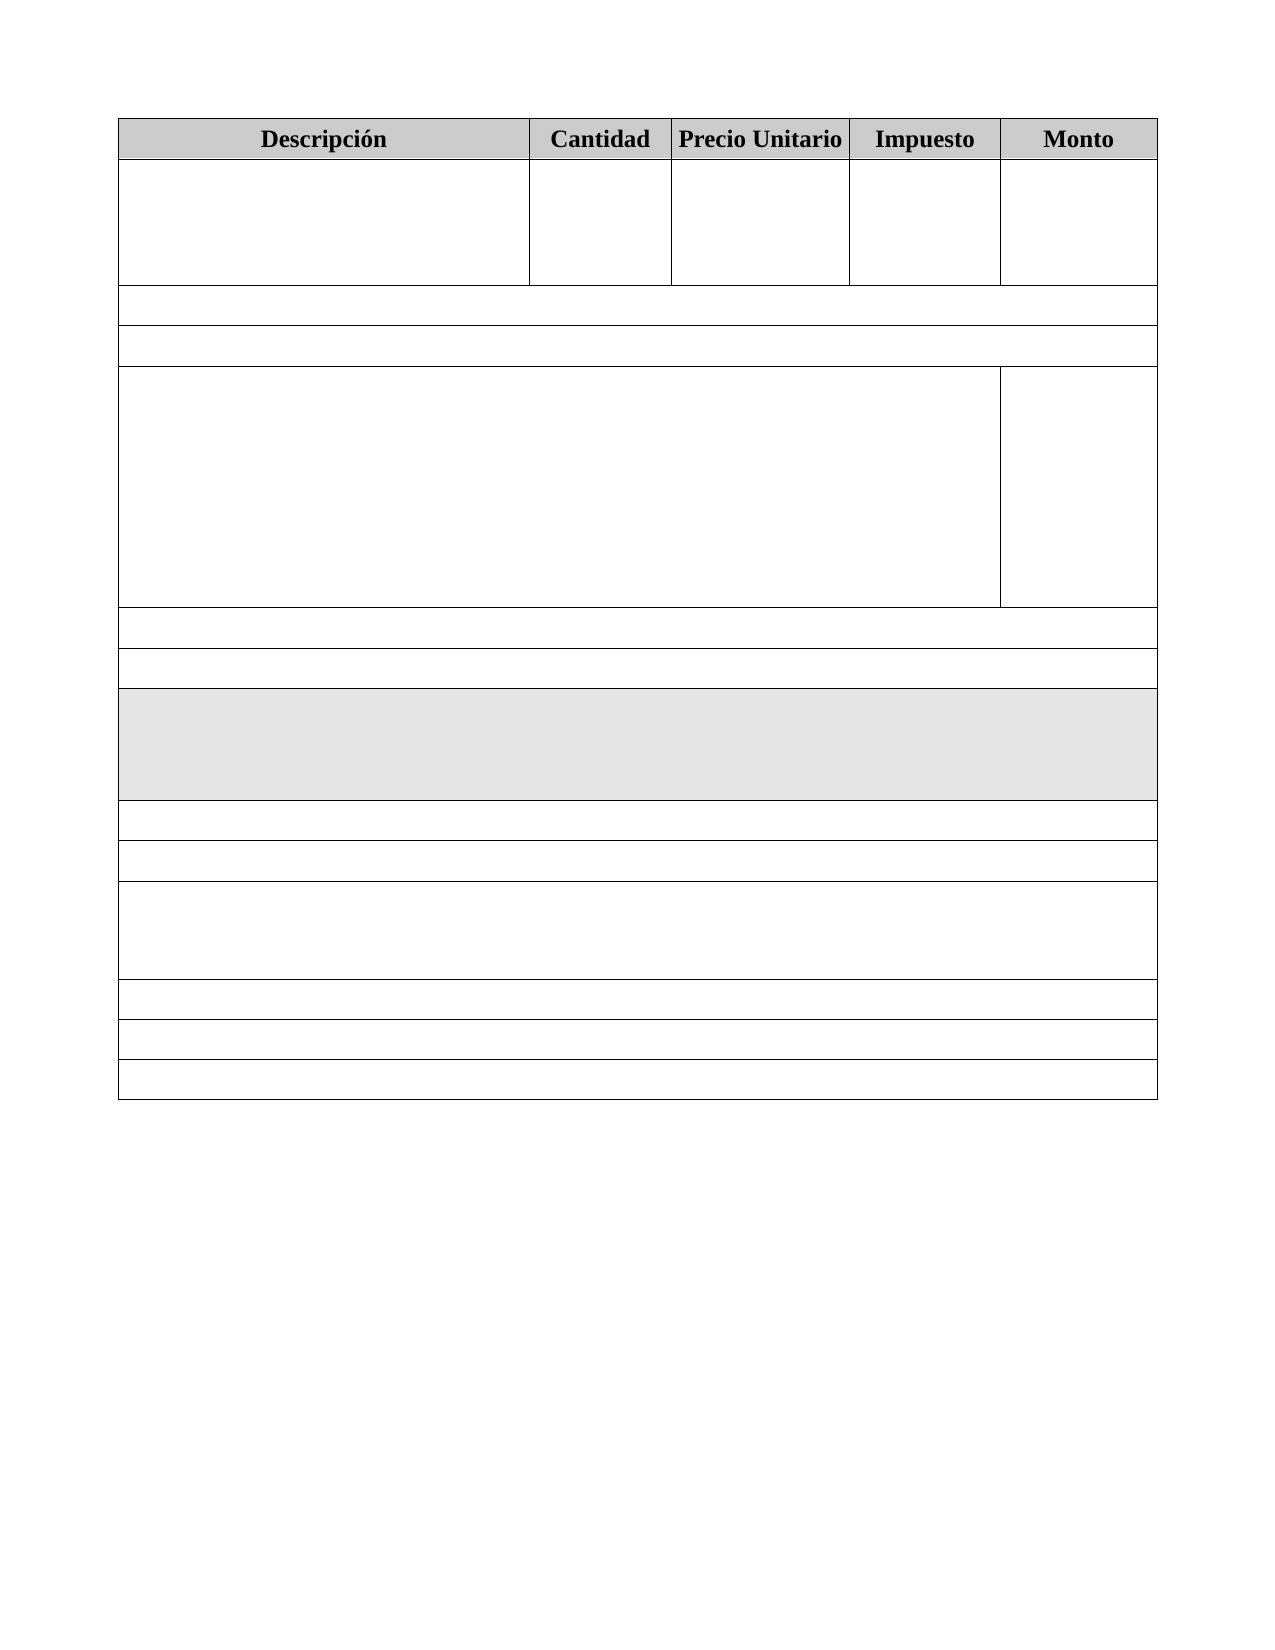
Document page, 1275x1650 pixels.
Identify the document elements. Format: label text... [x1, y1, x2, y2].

table_header Monto [1001, 119, 1157, 158]
table_cell <for each="line in line['line'].description.split('\n')"> <line> </for> [119, 882, 1157, 978]
table_cell </when> [119, 608, 1157, 647]
table_cell </choose> [119, 1020, 1157, 1059]
table_header Cantidad [530, 119, 671, 158]
table_cell <formatLang(line['importe'], sale['sale'].party.lang, currency=sale['sale'].currency)> [1001, 160, 1157, 285]
table_cell </for> [119, 1060, 1157, 1099]
table_cell <for each="line in line['line'].description.split('\n')"> <line> </for> [119, 367, 1000, 607]
table_cell <formatLang(line['line'].amount, sale['sale'].party.lang, currency=sale['sale'].currency)> [1001, 367, 1157, 607]
table_cell <for each="line in line['line'].description.split('\n')"> <line> </for> [119, 689, 1157, 800]
table_cell <formatLang(line['repet'], sale['sale'].party.lang, digits=line['line'].unit_digits)> [530, 160, 671, 285]
table_cell </otherwise> [119, 980, 1157, 1019]
table_cell <formatLang(line['line'].amount, sale['sale'].party.lang, currency=sale['sale'].currency)> [672, 160, 849, 285]
table_cell <when test="line.type == 'title'"> [119, 649, 1157, 688]
table_cell <when test="line['line'].type == 'subtotal'"> [119, 326, 1157, 366]
table_cell <for each="tax in line['line'].taxes"> <tax.description> </for> [850, 160, 1000, 285]
table_cell </when> [119, 801, 1157, 840]
table_cell </when> [119, 286, 1157, 325]
table_cell <otherwise test=""> [119, 841, 1157, 881]
table_header Descripción [119, 119, 529, 158]
table_header Precio Unitario [672, 119, 849, 158]
table_header Impuesto [850, 119, 1000, 158]
table_cell <for each="l in line['line'].description.split('\n')"> <l> </for> [119, 160, 529, 285]
